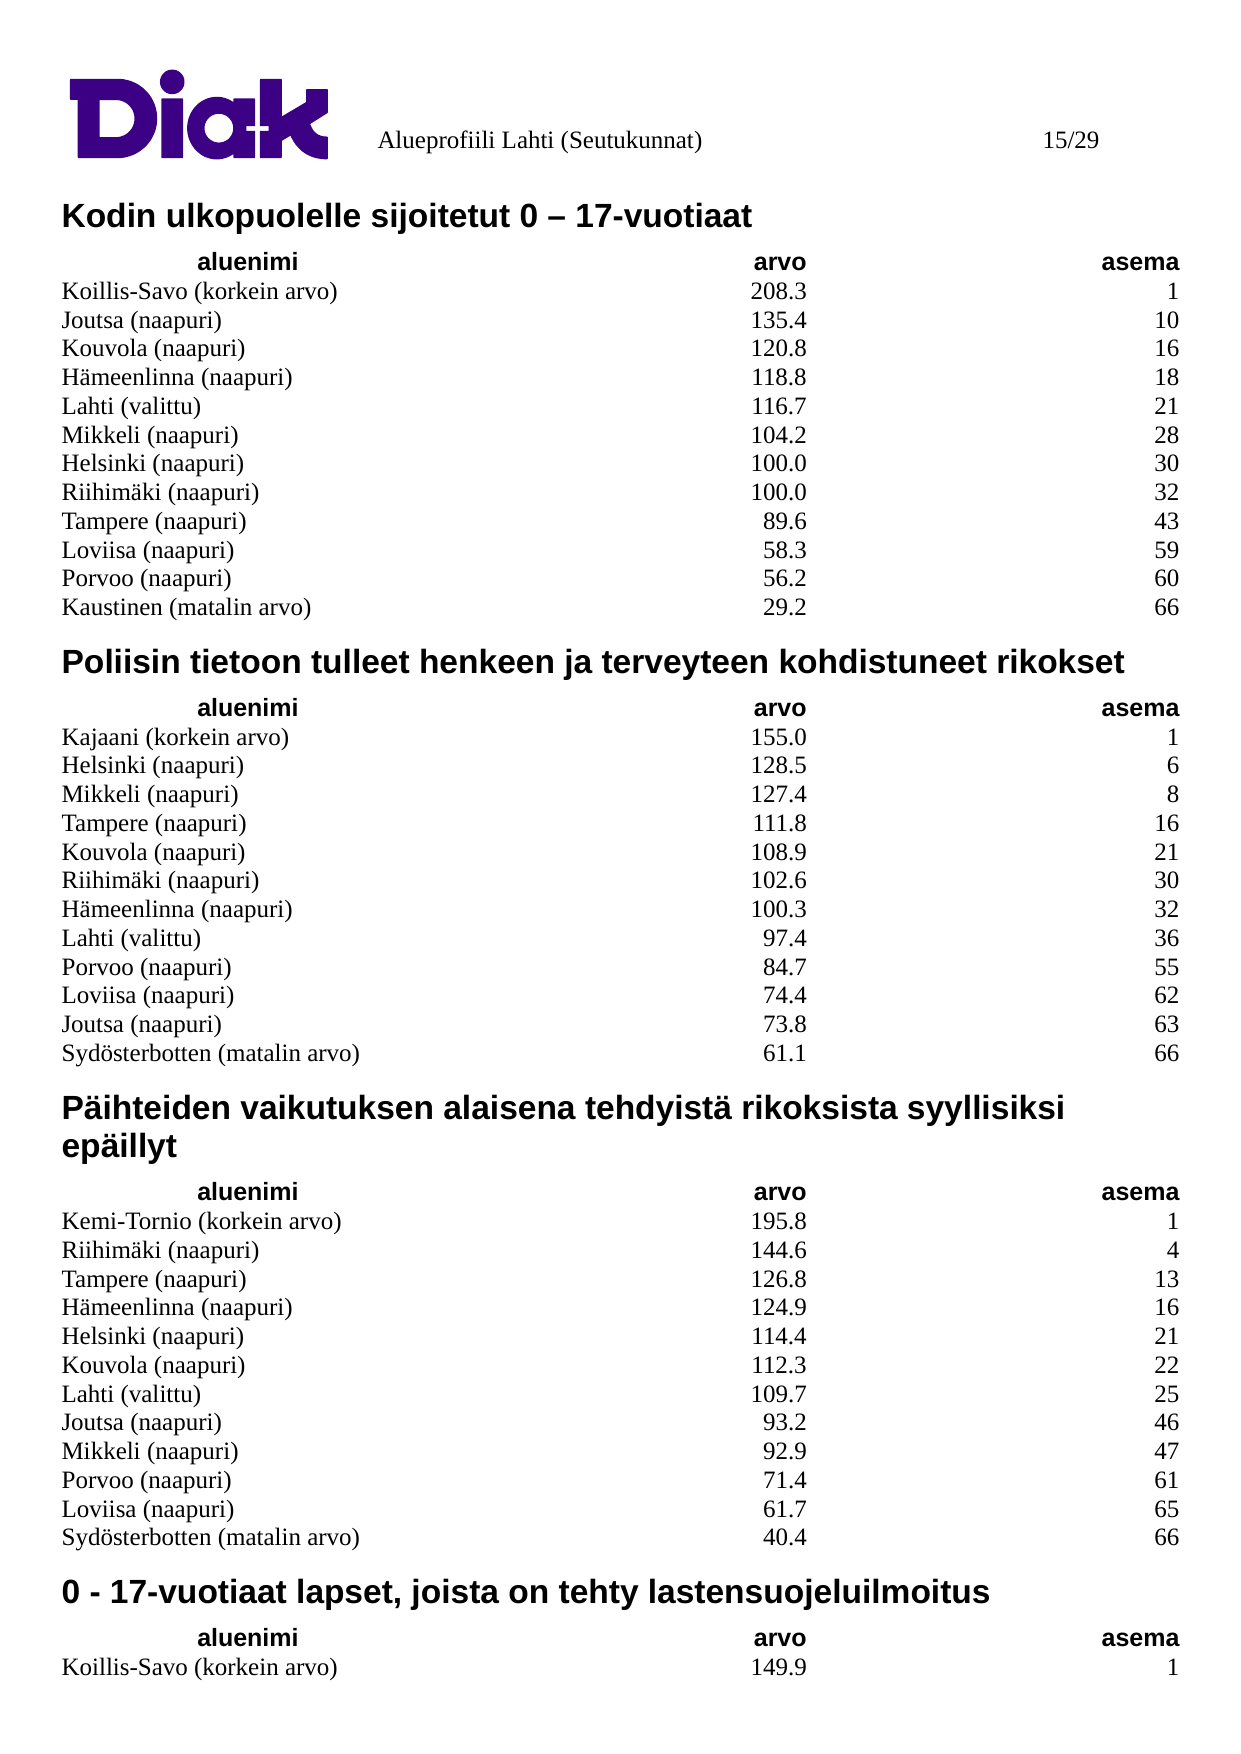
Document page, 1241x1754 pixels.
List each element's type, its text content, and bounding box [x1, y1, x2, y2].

table_cell 92.9 [434, 1436, 806, 1465]
table_cell Kouvola (naapuri) [61, 334, 434, 362]
table_cell 124.9 [434, 1293, 806, 1321]
table_cell 89.6 [434, 506, 806, 535]
table_cell Porvoo (naapuri) [61, 952, 434, 981]
table_cell 61.7 [434, 1494, 806, 1522]
table_cell Loviisa (naapuri) [61, 1494, 434, 1522]
table_cell 84.7 [434, 952, 806, 981]
table_header arvo [434, 1178, 806, 1206]
table_cell 6 [806, 751, 1179, 779]
table_cell Riihimäki (naapuri) [61, 477, 434, 506]
table_cell 73.8 [434, 1009, 806, 1038]
table_cell Tampere (naapuri) [61, 808, 434, 837]
table_cell Koillis-Savo (korkein arvo) [61, 1652, 434, 1681]
table_cell 104.2 [434, 420, 806, 448]
table_cell 100.0 [434, 449, 806, 477]
table_cell 116.7 [434, 391, 806, 420]
table_cell Mikkeli (naapuri) [61, 420, 434, 448]
table_cell Mikkeli (naapuri) [61, 779, 434, 808]
table_cell 29.2 [434, 592, 806, 621]
table_header aluenimi [61, 1623, 434, 1652]
table_cell Riihimäki (naapuri) [61, 866, 434, 894]
table_cell 208.3 [434, 276, 806, 305]
table_cell Mikkeli (naapuri) [61, 1436, 434, 1465]
table_cell Hämeenlinna (naapuri) [61, 1293, 434, 1321]
table_cell 55 [806, 952, 1179, 981]
table_cell 46 [806, 1408, 1179, 1436]
table_cell 74.4 [434, 981, 806, 1009]
table_header arvo [434, 693, 806, 722]
table_cell 118.8 [434, 362, 806, 391]
table_cell 111.8 [434, 808, 806, 837]
table_cell 93.2 [434, 1408, 806, 1436]
table_cell Lahti (valittu) [61, 923, 434, 952]
table_cell 109.7 [434, 1379, 806, 1407]
table_cell Sydösterbotten (matalin arvo) [61, 1523, 434, 1551]
table_cell Loviisa (naapuri) [61, 535, 434, 563]
table_cell 36 [806, 923, 1179, 952]
table_header aluenimi [61, 1178, 434, 1206]
table_header asema [806, 1178, 1179, 1206]
table_cell 66 [806, 1523, 1179, 1551]
table_cell 61.1 [434, 1038, 806, 1067]
table_cell 21 [806, 837, 1179, 866]
table_header arvo [434, 1623, 806, 1652]
table_cell 47 [806, 1436, 1179, 1465]
table_cell 25 [806, 1379, 1179, 1407]
table_cell 135.4 [434, 305, 806, 333]
table_cell 18 [806, 362, 1179, 391]
table_cell Lahti (valittu) [61, 391, 434, 420]
table_cell 59 [806, 535, 1179, 563]
table_cell 40.4 [434, 1523, 806, 1551]
table_cell 16 [806, 1293, 1179, 1321]
table_header asema [806, 693, 1179, 722]
table_header arvo [434, 247, 806, 276]
table_cell 16 [806, 808, 1179, 837]
table_cell Koillis-Savo (korkein arvo) [61, 276, 434, 305]
table_cell Kouvola (naapuri) [61, 1350, 434, 1379]
subtitle 0 - 17-vuotiaat lapset, joista on tehty lastensuojeluilmoitus [61, 1572, 1179, 1611]
table_cell 112.3 [434, 1350, 806, 1379]
table_cell 127.4 [434, 779, 806, 808]
table_cell 21 [806, 1321, 1179, 1350]
table_cell 58.3 [434, 535, 806, 563]
table_cell 108.9 [434, 837, 806, 866]
table_cell 60 [806, 564, 1179, 592]
table_cell 1 [806, 276, 1179, 305]
table_cell 1 [806, 1206, 1179, 1235]
table_cell 16 [806, 334, 1179, 362]
table_cell 128.5 [434, 751, 806, 779]
table_cell Kajaani (korkein arvo) [61, 722, 434, 751]
table_cell 63 [806, 1009, 1179, 1038]
table_cell 149.9 [434, 1652, 806, 1681]
table_cell Helsinki (naapuri) [61, 751, 434, 779]
table_cell 66 [806, 592, 1179, 621]
table_cell 8 [806, 779, 1179, 808]
table_cell Hämeenlinna (naapuri) [61, 362, 434, 391]
subtitle Päihteiden vaikutuksen alaisena tehdyistä rikoksista syyllisiksi epäillyt [61, 1088, 1179, 1165]
table_cell Joutsa (naapuri) [61, 305, 434, 333]
table_cell Tampere (naapuri) [61, 1264, 434, 1292]
table_cell 114.4 [434, 1321, 806, 1350]
table_cell 13 [806, 1264, 1179, 1292]
table_cell 102.6 [434, 866, 806, 894]
table_header aluenimi [61, 247, 434, 276]
table_cell 155.0 [434, 722, 806, 751]
table_cell Lahti (valittu) [61, 1379, 434, 1407]
subtitle Poliisin tietoon tulleet henkeen ja terveyteen kohdistuneet rikokset [61, 642, 1179, 681]
table_cell 195.8 [434, 1206, 806, 1235]
table_cell 120.8 [434, 334, 806, 362]
table_header asema [806, 1623, 1179, 1652]
table_cell Hämeenlinna (naapuri) [61, 894, 434, 923]
table_cell 28 [806, 420, 1179, 448]
table_header aluenimi [61, 693, 434, 722]
table_cell 30 [806, 449, 1179, 477]
table_cell 100.0 [434, 477, 806, 506]
table_cell 100.3 [434, 894, 806, 923]
table_cell Joutsa (naapuri) [61, 1408, 434, 1436]
table_cell 10 [806, 305, 1179, 333]
table_cell 4 [806, 1235, 1179, 1264]
table_cell 22 [806, 1350, 1179, 1379]
table_cell Sydösterbotten (matalin arvo) [61, 1038, 434, 1067]
table_cell Loviisa (naapuri) [61, 981, 434, 1009]
table_cell Kouvola (naapuri) [61, 837, 434, 866]
table_cell 65 [806, 1494, 1179, 1522]
table_cell 56.2 [434, 564, 806, 592]
table_cell 61 [806, 1465, 1179, 1494]
table_cell 126.8 [434, 1264, 806, 1292]
table_cell Joutsa (naapuri) [61, 1009, 434, 1038]
table_cell 30 [806, 866, 1179, 894]
table_cell Kemi-Tornio (korkein arvo) [61, 1206, 434, 1235]
table_cell 66 [806, 1038, 1179, 1067]
table_header asema [806, 247, 1179, 276]
subtitle Kodin ulkopuolelle sijoitetut 0 – 17-vuotiaat [61, 196, 1179, 235]
table_cell Helsinki (naapuri) [61, 449, 434, 477]
table_cell Kaustinen (matalin arvo) [61, 592, 434, 621]
table_cell 71.4 [434, 1465, 806, 1494]
table_cell 97.4 [434, 923, 806, 952]
table_cell Porvoo (naapuri) [61, 564, 434, 592]
table_cell 32 [806, 894, 1179, 923]
table_cell Helsinki (naapuri) [61, 1321, 434, 1350]
table_cell 144.6 [434, 1235, 806, 1264]
table_cell 62 [806, 981, 1179, 1009]
table_cell Tampere (naapuri) [61, 506, 434, 535]
table_cell 32 [806, 477, 1179, 506]
table_cell 21 [806, 391, 1179, 420]
table_cell Riihimäki (naapuri) [61, 1235, 434, 1264]
table_cell 1 [806, 1652, 1179, 1681]
table_cell 1 [806, 722, 1179, 751]
table_cell 43 [806, 506, 1179, 535]
table_cell Porvoo (naapuri) [61, 1465, 434, 1494]
